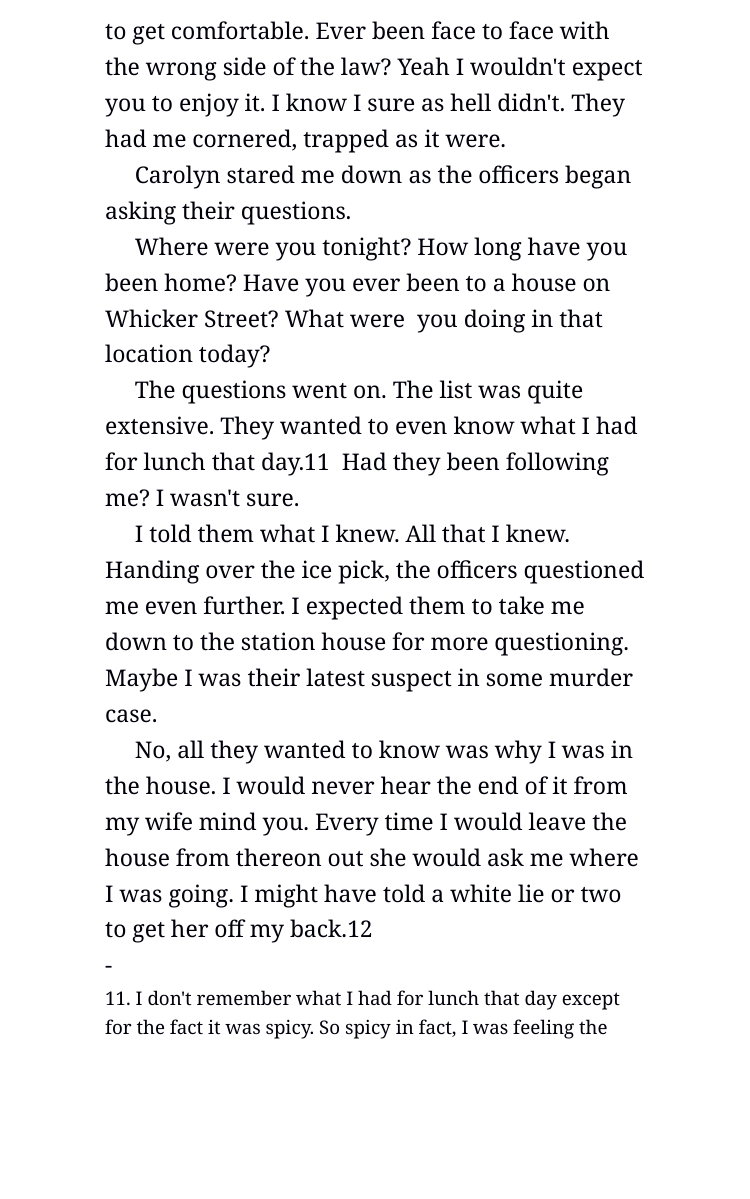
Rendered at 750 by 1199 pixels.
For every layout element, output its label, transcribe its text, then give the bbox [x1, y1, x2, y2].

text I told them what I knew. All that I knew. Handing over the ice pick, the officers questioned me even further. I expected them to take me down to the station house for more questioning. Maybe I was their latest suspect in some murder case. [105, 518, 645, 729]
text to get comfortable. Ever been face to face with the wrong side of the law? Yeah I wouldn't expect you to enjoy it. I know I sure as hell didn't. They had me cornered, trapped as it were. [105, 15, 645, 154]
text - [105, 949, 645, 981]
text No, all they wanted to know was why I was in the house. I would never hear the end of it from my wife mind you. Every time I would leave the house from thereon out she would ask me where I was going. I might have told a white lie or two to get her off my back.12 [105, 734, 645, 945]
text The questions went on. The list was quite extensive. They wanted to even know what I had for lunch that day.11 Had they been following me? I wasn't sure. [105, 374, 645, 513]
text Where were you tonight? How long have you been home? Have you ever been to a house on Whicker Street? What were you doing in that location today? [105, 231, 645, 370]
text Carolyn stared me down as the officers began asking their questions. [105, 159, 645, 226]
text 11. I don't remember what I had for lunch that day except for the fact it was spicy. So spicy in fact, I was feeling the [105, 985, 645, 1040]
